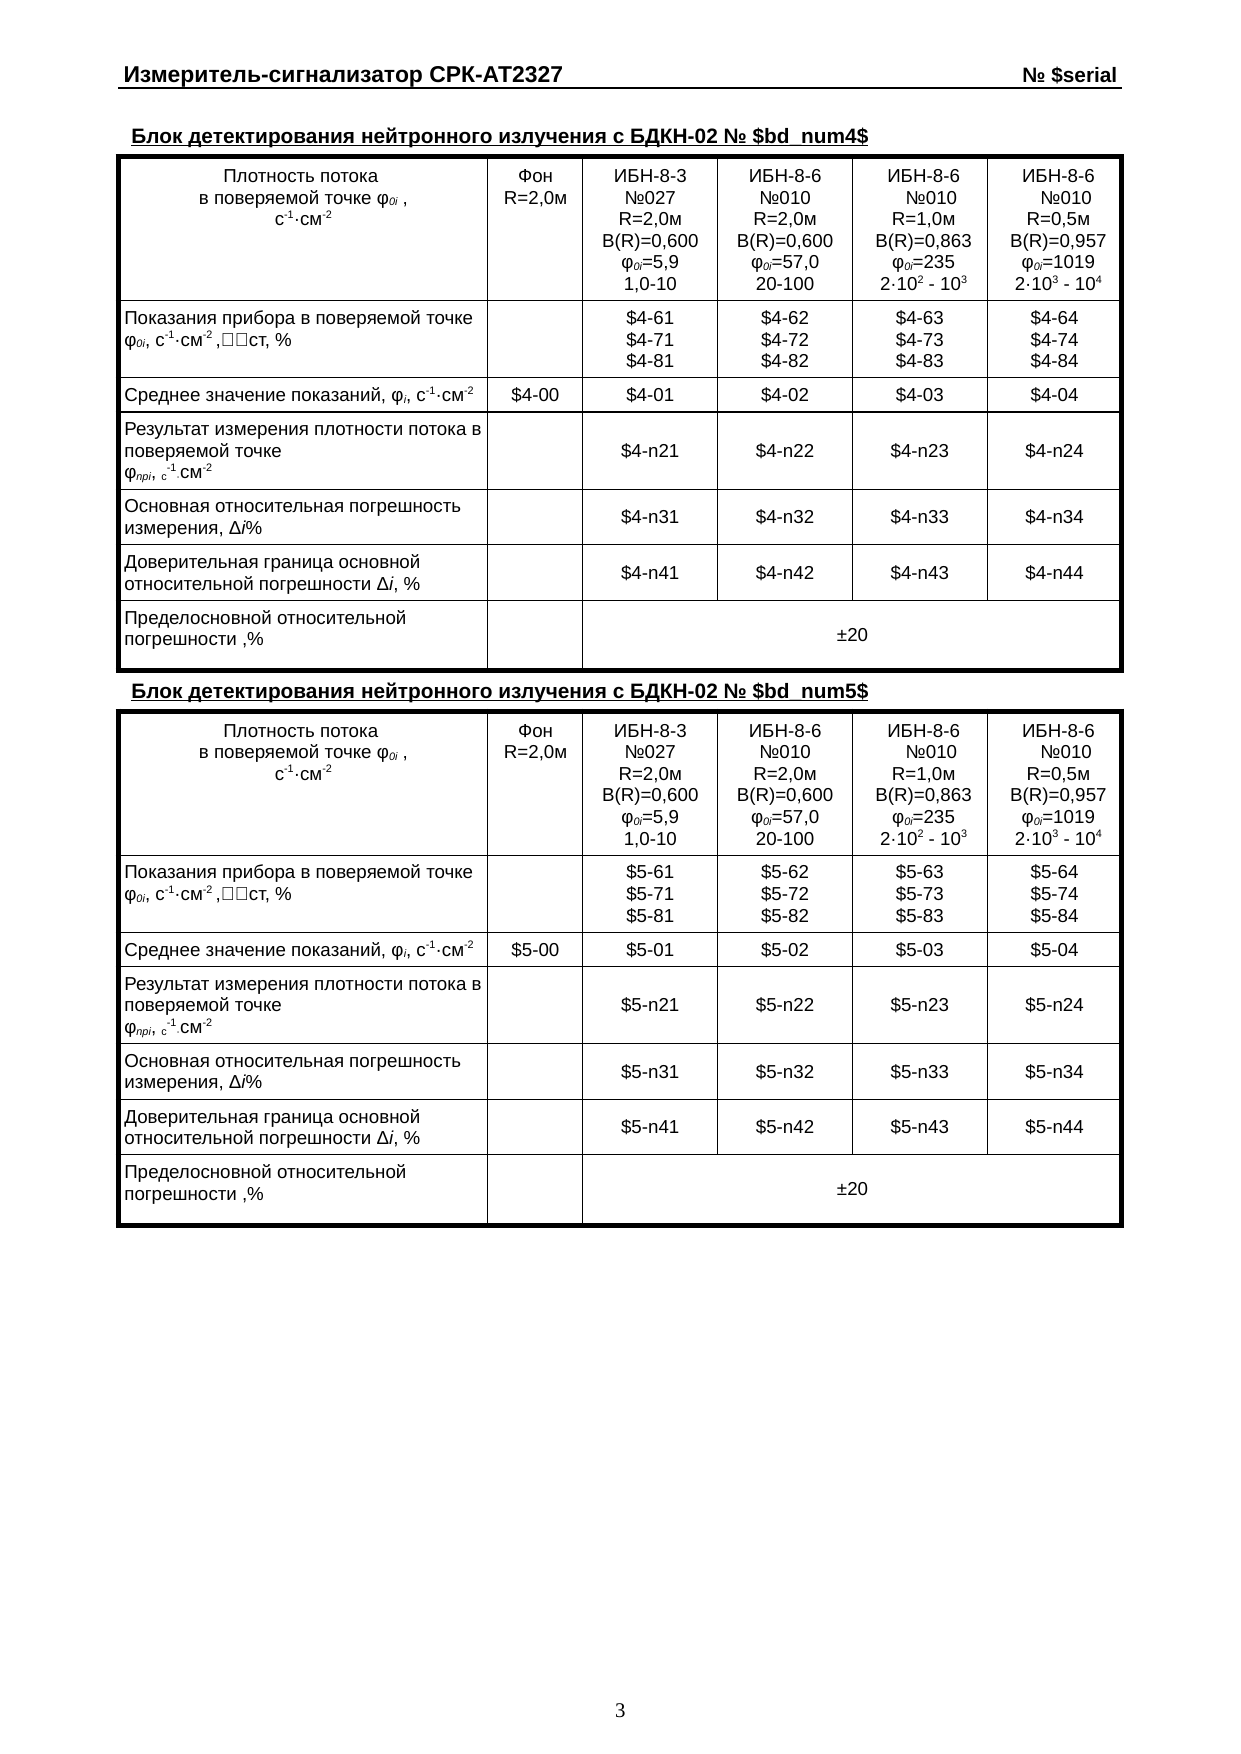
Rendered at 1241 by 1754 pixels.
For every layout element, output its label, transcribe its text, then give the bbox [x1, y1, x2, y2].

table_cell $5-n33 [853, 1044, 987, 1099]
table_cell $5-04 [988, 933, 1119, 966]
table_cell $4-n44 [988, 545, 1119, 600]
table_cell Пределосновной относительной погрешности ,% [121, 601, 487, 668]
table_cell Фон R=2,0м [488, 159, 582, 300]
table_cell $5-n44 [988, 1100, 1119, 1154]
table_cell [488, 301, 582, 377]
table_cell $4-00 [488, 378, 582, 411]
table_cell $5-n42 [718, 1100, 852, 1154]
table_cell Фон R=2,0м [488, 714, 582, 854]
table_cell $4-63 $4-73 $4-83 [853, 301, 987, 377]
table_cell $5-64 $5-74 $5-84 [988, 856, 1119, 932]
table_cell $4-n31 [583, 490, 717, 544]
table_cell Плотность потока в поверяемой точке φ0i , с-1·см-2 [121, 714, 487, 854]
table_cell $4-62 $4-72 $4-82 [718, 301, 852, 377]
table_cell $5-02 [718, 933, 852, 966]
table_cell $5-n31 [583, 1044, 717, 1099]
table_cell $4-n21 [583, 413, 717, 488]
table_cell $4-n34 [988, 490, 1119, 544]
table_cell ИБН-8-6 №010 R=2,0м B(R)=0,600 φ0i=57,0 20-100 [718, 714, 852, 854]
table_cell $5-63 $5-73 $5-83 [853, 856, 987, 932]
table_cell $4-n23 [853, 413, 987, 488]
table_cell Показания прибора в поверяемой точке φ0i, с-1·см-2 ,ст, % [121, 856, 487, 932]
table_cell $5-n43 [853, 1100, 987, 1154]
table_cell ИБН-8-3 №027 R=2,0м B(R)=0,600 φ0i=5,9 1,0-10 [583, 714, 717, 854]
table_cell Плотность потока в поверяемой точке φ0i , с-1·см-2 [121, 159, 487, 300]
table_cell Доверительная граница основной относительной погрешности Δi, % [121, 1100, 487, 1154]
table_cell Основная относительная погрешность измерения, Δi% [121, 1044, 487, 1099]
table_cell [488, 413, 582, 488]
table_cell ±20 [583, 601, 1119, 668]
table_header Блок детектирования нейтронного излучения с БДКН-02 № $bd_num5$ [118, 673, 1122, 708]
table_cell Результат измерения плотности потока в поверяемой точке φnpi, с-1·см-2 [121, 413, 487, 488]
table_cell ИБН-8-6 №010 R=2,0м B(R)=0,600 φ0i=57,0 20-100 [718, 159, 852, 300]
table_cell $4-n41 [583, 545, 717, 600]
table_cell Основная относительная погрешность измерения, Δi% [121, 490, 487, 544]
table_cell [488, 1044, 582, 1099]
table_cell Результат измерения плотности потока в поверяемой точке φnpi, с-1·см-2 [121, 967, 487, 1043]
table_cell $4-61 $4-71 $4-81 [583, 301, 717, 377]
table_cell Показания прибора в поверяемой точке φ0i, с-1·см-2 ,ст, % [121, 301, 487, 377]
table_cell $4-n32 [718, 490, 852, 544]
table_cell $4-04 [988, 378, 1119, 411]
table_cell [488, 601, 582, 668]
table_cell [488, 490, 582, 544]
table_cell ИБН-8-6 №010 R=1,0м B(R)=0,863 φ0i=235 2·102 - 103 [853, 714, 987, 854]
table_cell $5-62 $5-72 $5-82 [718, 856, 852, 932]
table_cell [488, 1100, 582, 1154]
table_cell $5-n23 [853, 967, 987, 1043]
table_cell Среднее значение показаний, φi, с-1·см-2 [121, 378, 487, 411]
table_cell $5-03 [853, 933, 987, 966]
table_cell $4-03 [853, 378, 987, 411]
table_cell Доверительная граница основной относительной погрешности Δi, % [121, 545, 487, 600]
table_cell $4-n22 [718, 413, 852, 488]
table_cell $4-n43 [853, 545, 987, 600]
table_cell Среднее значение показаний, φi, с-1·см-2 [121, 933, 487, 966]
table_cell ИБН-8-6 №010 R=0,5м B(R)=0,957 φ0i=1019 2·103 - 104 [988, 714, 1119, 854]
table_cell $5-01 [583, 933, 717, 966]
table_cell $4-64 $4-74 $4-84 [988, 301, 1119, 377]
table_cell ИБН-8-6 №010 R=0,5м B(R)=0,957 φ0i=1019 2·103 - 104 [988, 159, 1119, 300]
table_cell $5-n22 [718, 967, 852, 1043]
table_cell Пределосновной относительной погрешности ,% [121, 1155, 487, 1222]
table_cell [488, 1155, 582, 1222]
table_cell $4-02 [718, 378, 852, 411]
table_cell $4-n33 [853, 490, 987, 544]
table_cell $5-n32 [718, 1044, 852, 1099]
table_cell [488, 545, 582, 600]
table_cell [488, 967, 582, 1043]
table_cell $5-00 [488, 933, 582, 966]
table_cell $5-n21 [583, 967, 717, 1043]
table_cell $4-n42 [718, 545, 852, 600]
table_cell $5-61 $5-71 $5-81 [583, 856, 717, 932]
table_cell $5-n41 [583, 1100, 717, 1154]
table_header Блок детектирования нейтронного излучения с БДКН-02 № $bd_num4$ [118, 119, 1122, 154]
table_cell $4-01 [583, 378, 717, 411]
table_cell $5-n34 [988, 1044, 1119, 1099]
table_cell ИБН-8-3 №027 R=2,0м B(R)=0,600 φ0i=5,9 1,0-10 [583, 159, 717, 300]
table_cell $5-n24 [988, 967, 1119, 1043]
table_cell $4-n24 [988, 413, 1119, 488]
table_cell ИБН-8-6 №010 R=1,0м B(R)=0,863 φ0i=235 2·102 - 103 [853, 159, 987, 300]
table_cell [488, 856, 582, 932]
table_cell ±20 [583, 1155, 1119, 1222]
